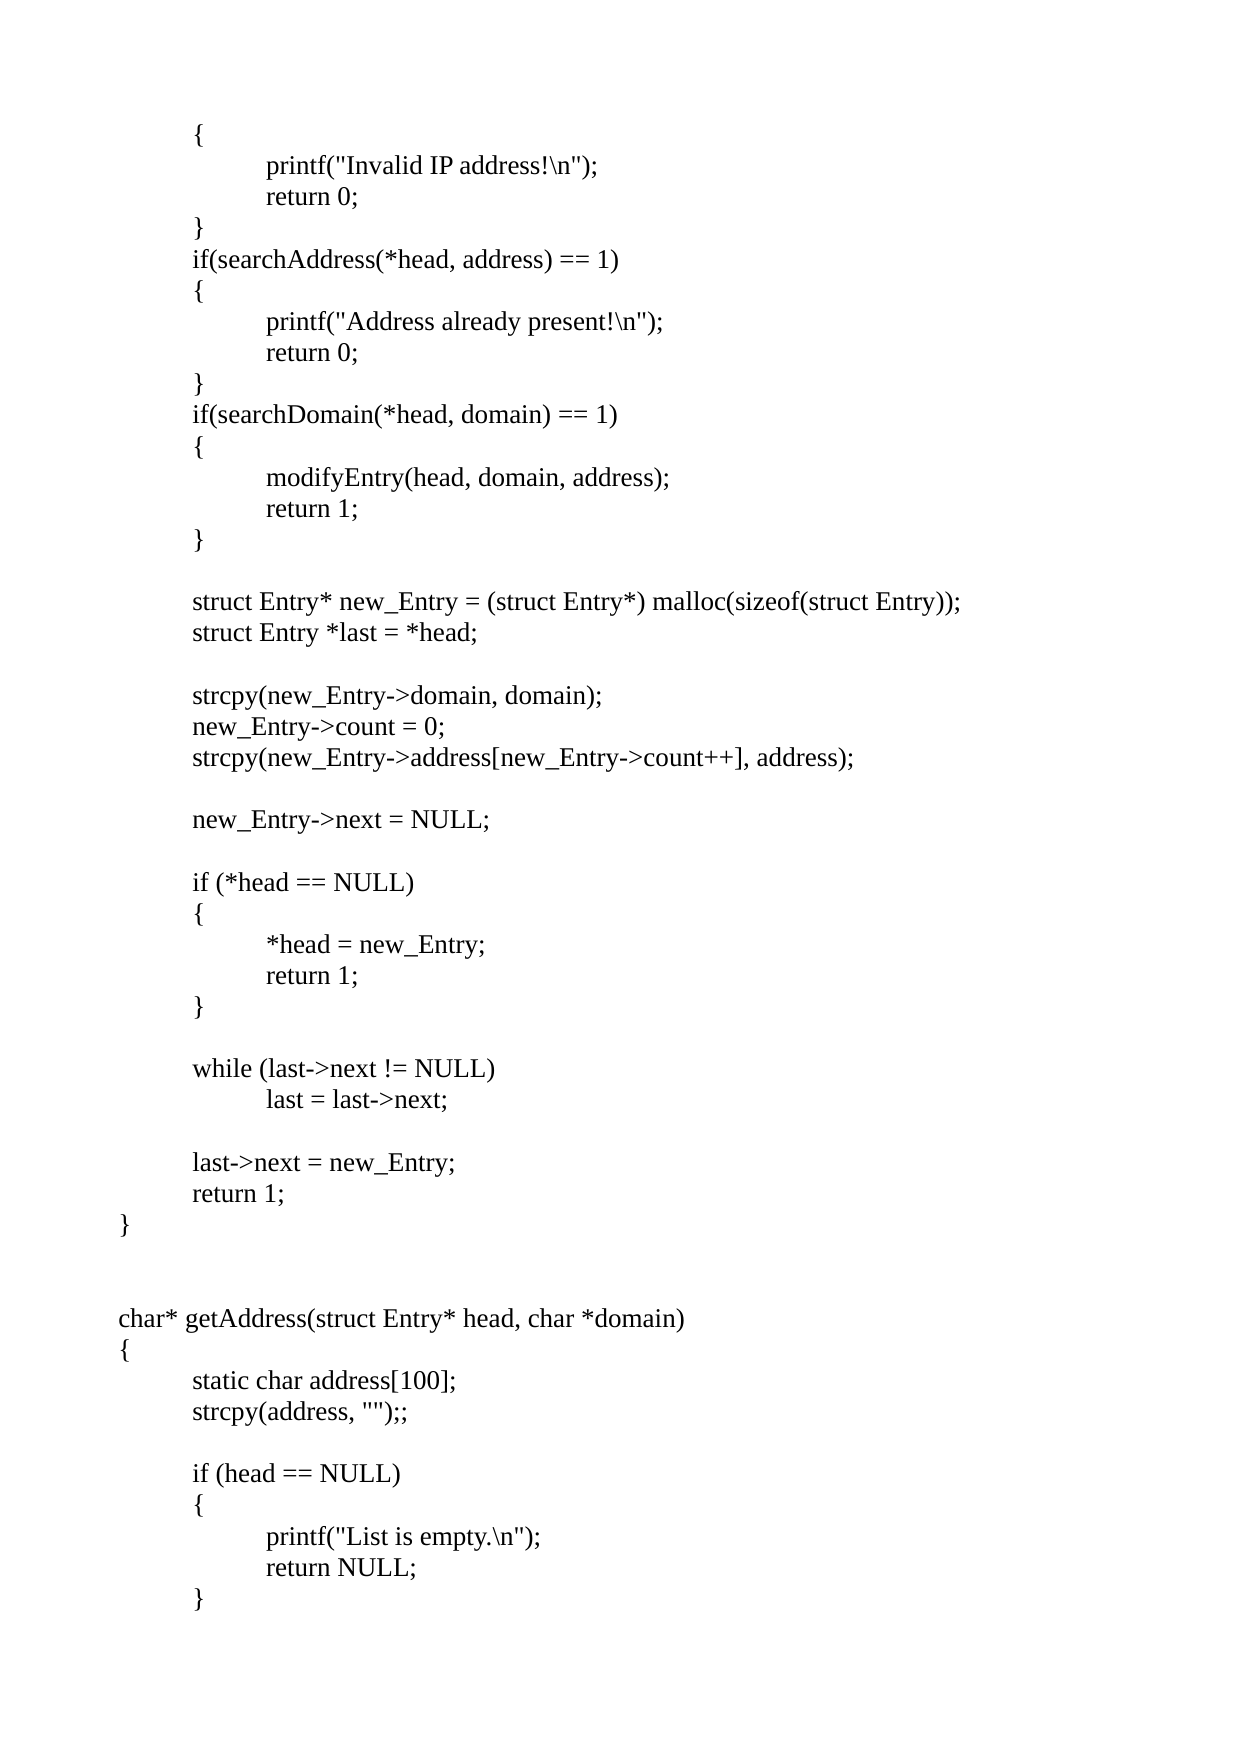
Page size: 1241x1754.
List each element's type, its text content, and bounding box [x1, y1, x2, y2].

text } [118, 1582, 1122, 1613]
text *head = new_Entry; [118, 928, 1122, 959]
text struct Entry* new_Entry = (struct Entry*) malloc(sizeof(struct Entry)); [118, 585, 1122, 616]
text printf("Address already present!\n"); [118, 305, 1122, 336]
text if (*head == NULL) [118, 866, 1122, 897]
text if (head == NULL) [118, 1457, 1122, 1488]
text if(searchDomain(*head, domain) == 1) [118, 398, 1122, 429]
text } [118, 1208, 1122, 1239]
text char* getAddress(struct Entry* head, char *domain) [118, 1302, 1122, 1333]
text { [118, 897, 1122, 928]
text { [118, 118, 1122, 149]
text { [118, 274, 1122, 305]
text return 0; [118, 336, 1122, 367]
text { [118, 429, 1122, 461]
text while (last->next != NULL) [118, 1052, 1122, 1084]
text new_Entry->count = 0; [118, 710, 1122, 741]
text new_Entry->next = NULL; [118, 803, 1122, 834]
text printf("Invalid IP address!\n"); [118, 149, 1122, 180]
text } [118, 990, 1122, 1021]
text return NULL; [118, 1551, 1122, 1582]
text return 1; [118, 959, 1122, 990]
text return 1; [118, 492, 1122, 523]
text } [118, 212, 1122, 243]
text strcpy(address, "");; [118, 1395, 1122, 1426]
text struct Entry *last = *head; [118, 616, 1122, 648]
text strcpy(new_Entry->domain, domain); [118, 679, 1122, 710]
text printf("List is empty.\n"); [118, 1520, 1122, 1551]
text } [118, 523, 1122, 554]
text last = last->next; [118, 1084, 1122, 1115]
text return 0; [118, 180, 1122, 212]
text strcpy(new_Entry->address[new_Entry->count++], address); [118, 741, 1122, 772]
text modifyEntry(head, domain, address); [118, 461, 1122, 492]
text last->next = new_Entry; [118, 1146, 1122, 1177]
text static char address[100]; [118, 1364, 1122, 1395]
text return 1; [118, 1177, 1122, 1208]
text if(searchAddress(*head, address) == 1) [118, 243, 1122, 274]
text } [118, 367, 1122, 398]
text { [118, 1333, 1122, 1364]
text { [118, 1488, 1122, 1520]
